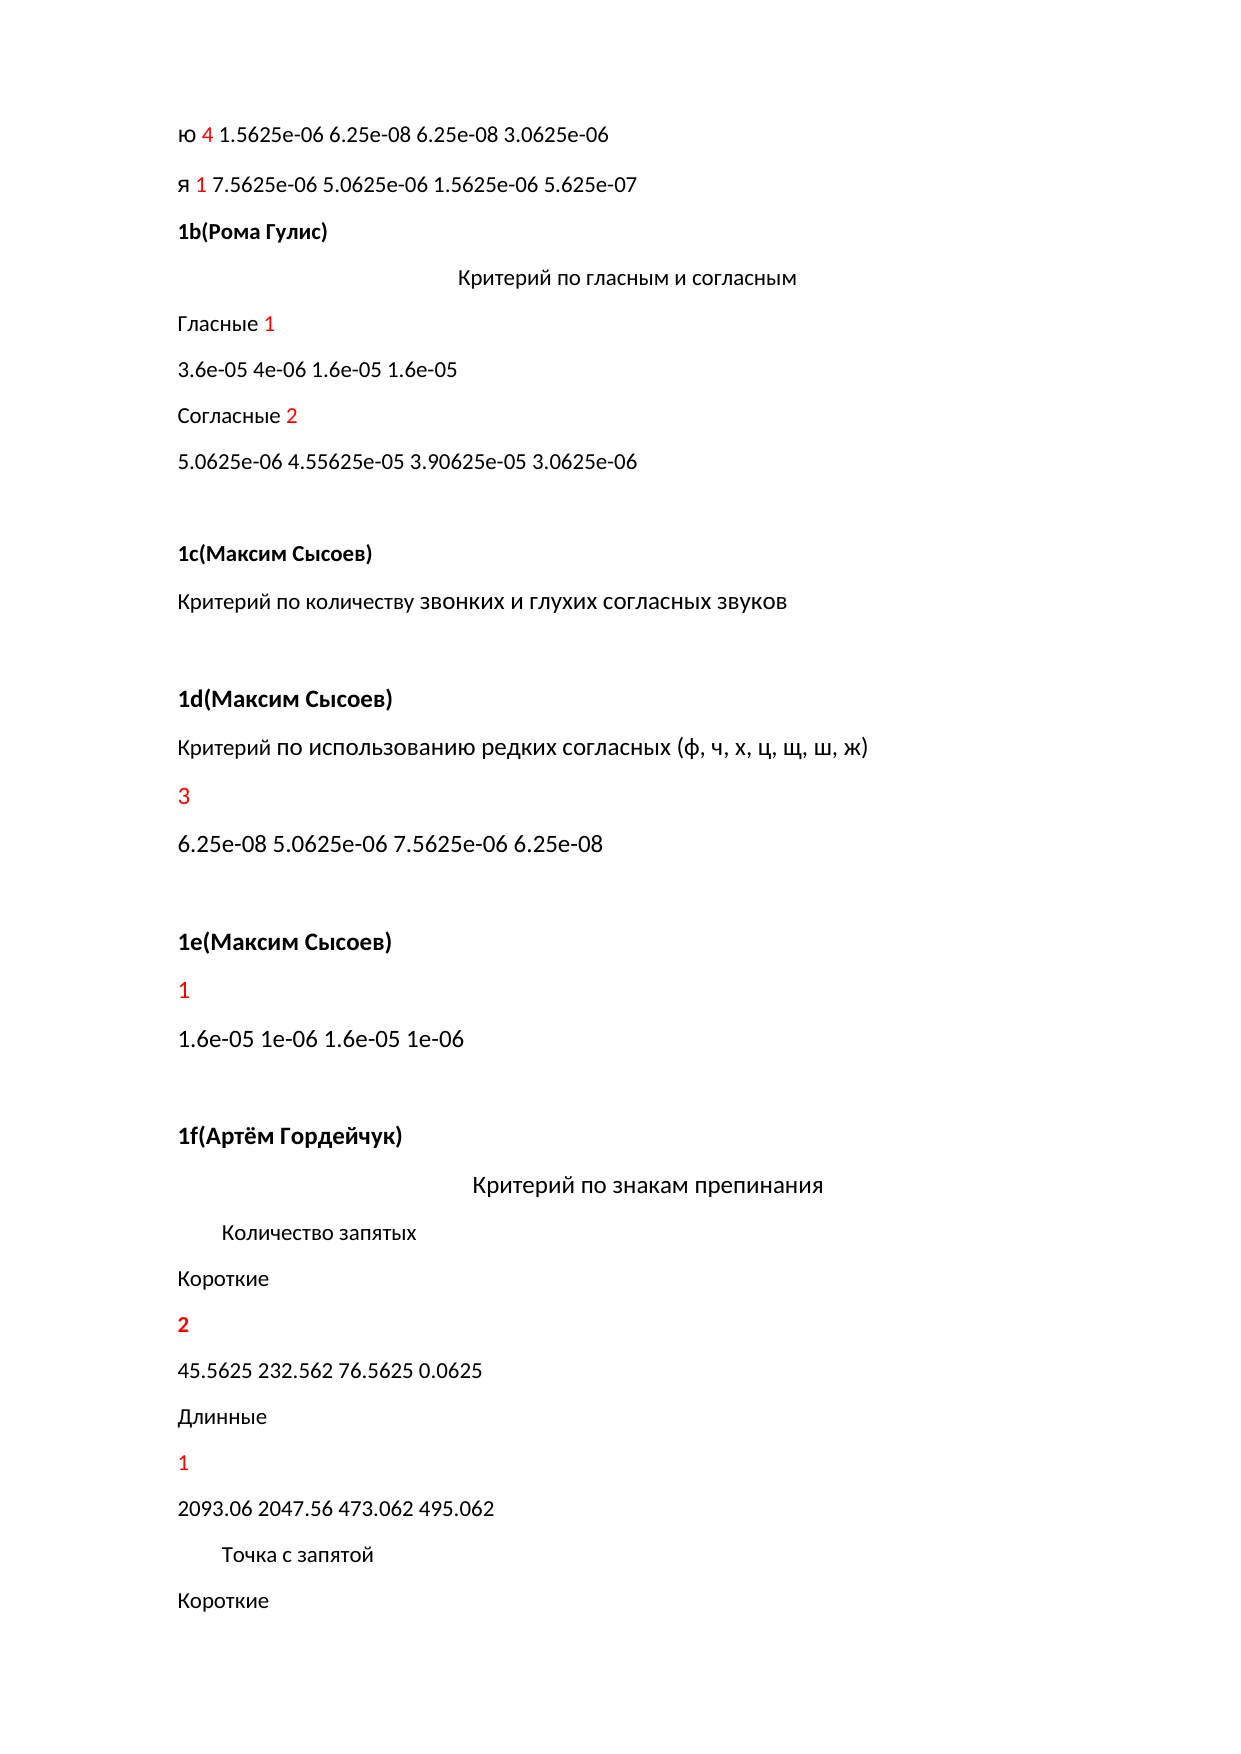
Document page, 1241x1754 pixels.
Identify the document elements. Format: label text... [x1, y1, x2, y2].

text Критерий по количеству звонких и глухих согласных звуков [177, 585, 1152, 616]
text 1d(Максим Сысоев) [177, 683, 1152, 713]
text 3 [177, 780, 1152, 811]
text я 1 7.5625e-06 5.0625e-06 1.5625e-06 5.625e-07 [177, 168, 1152, 199]
text 45.5625 232.562 76.5625 0.0625 [177, 1356, 1152, 1384]
text 1 [177, 1448, 1152, 1476]
text 1 [177, 974, 1152, 1005]
text 5.0625e-06 4.55625e-05 3.90625e-05 3.0625e-06 [177, 447, 1152, 475]
text 3.6e-05 4e-06 1.6e-05 1.6e-05 [177, 355, 1152, 383]
text Критерий по использованию редких согласных (ф, ч, х, ц, щ, ш, ж) [177, 731, 1152, 762]
text Согласные 2 [177, 401, 1152, 429]
text 2093.06 2047.56 473.062 495.062 [177, 1494, 1152, 1522]
text 1b(Рома Гулис) [177, 217, 1152, 245]
text 1c(Максим Сысоев) [177, 539, 1152, 567]
text Длинные [177, 1402, 1152, 1430]
text ю 4 1.5625e-06 6.25e-08 6.25e-08 3.0625e-06 [177, 118, 1152, 149]
text Критерий по знакам препинания [177, 1169, 1152, 1200]
text Критерий по гласным и согласным [177, 263, 1152, 291]
text Количество запятых [177, 1218, 1152, 1246]
text 1f(Артём Гордейчук) [177, 1121, 1152, 1151]
text Короткие [177, 1264, 1152, 1292]
text 6.25e-08 5.0625e-06 7.5625e-06 6.25e-08 [177, 829, 1152, 859]
text Гласные 1 [177, 309, 1152, 337]
text Точка с запятой [177, 1540, 1152, 1568]
text 2 [177, 1310, 1152, 1338]
text 1.6e-05 1e-06 1.6e-05 1e-06 [177, 1023, 1152, 1054]
text 1e(Максим Сысоев) [177, 926, 1152, 956]
text Короткие [177, 1586, 1152, 1614]
